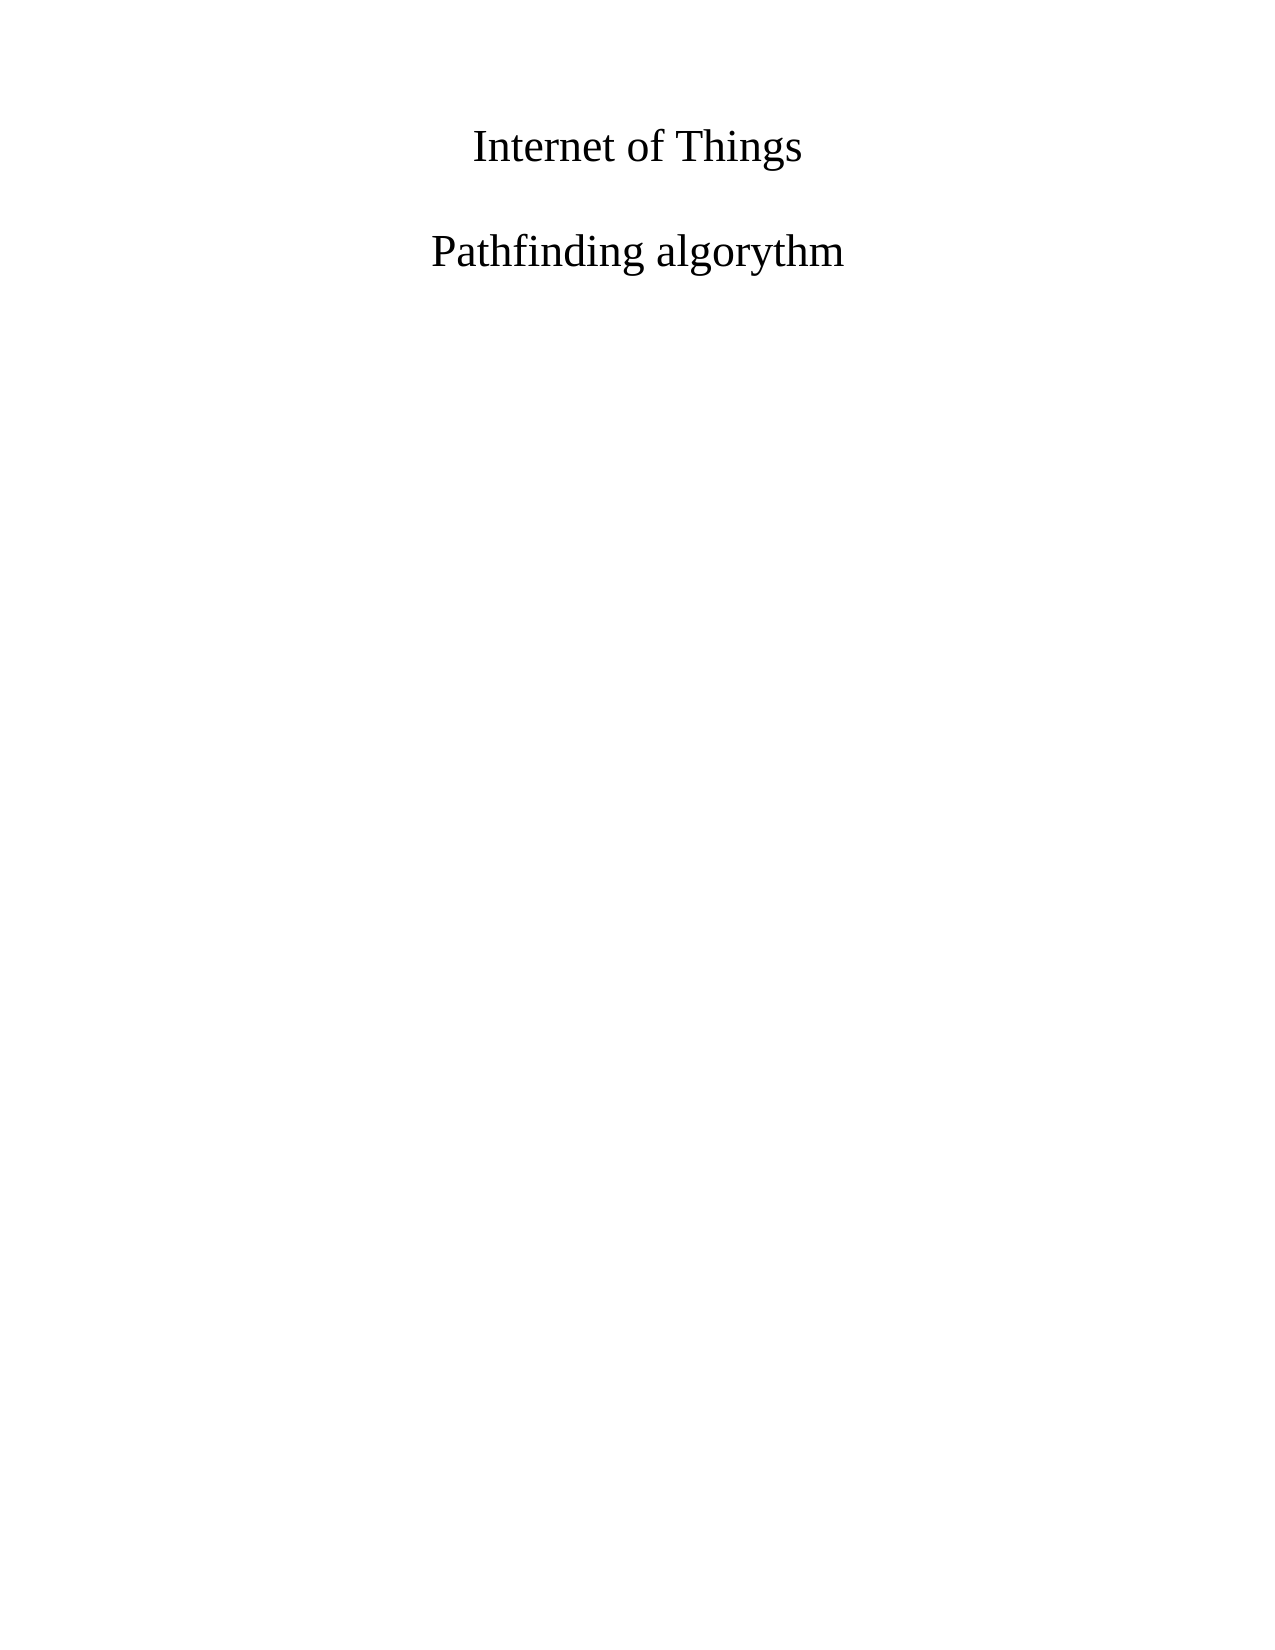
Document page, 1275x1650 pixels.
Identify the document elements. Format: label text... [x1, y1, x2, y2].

text Pathfinding algorythm [118, 223, 1157, 276]
text Internet of Things [118, 118, 1157, 171]
